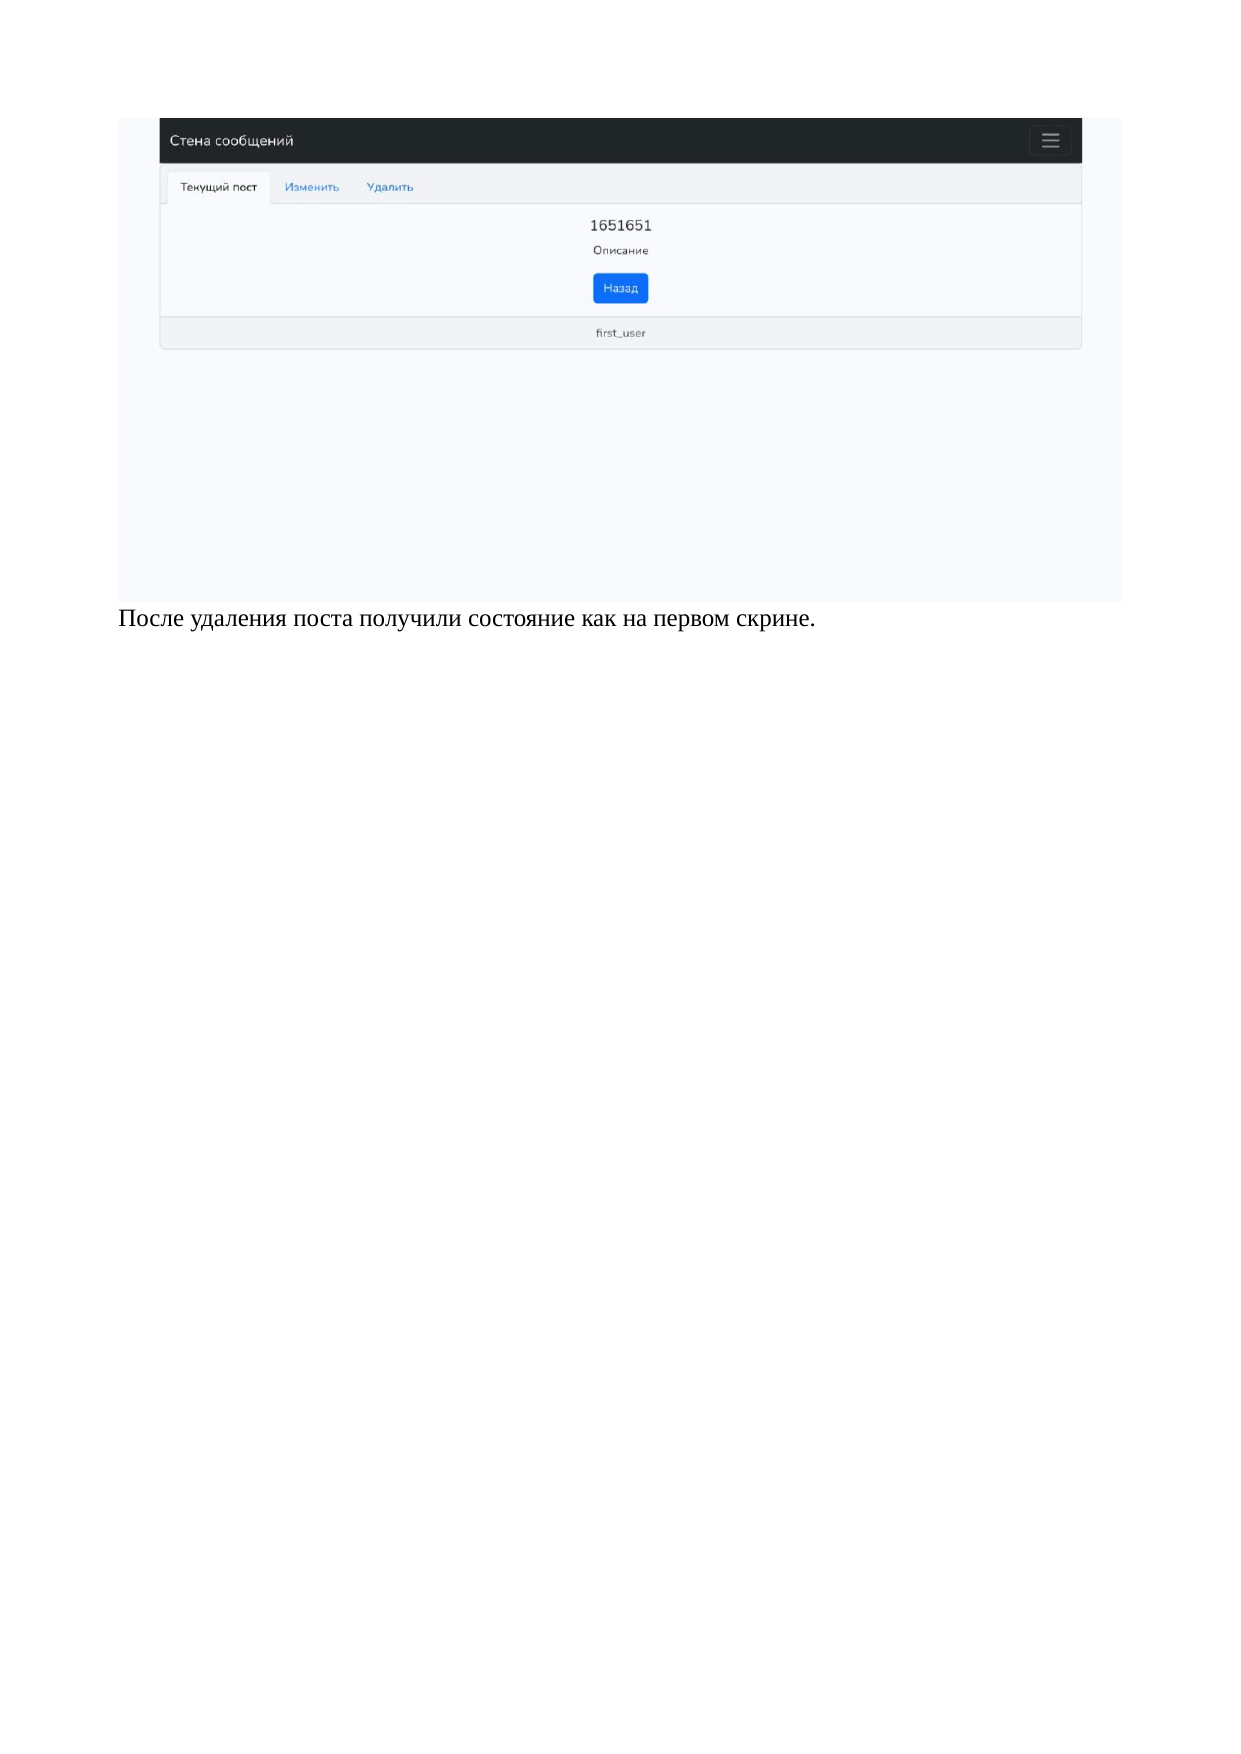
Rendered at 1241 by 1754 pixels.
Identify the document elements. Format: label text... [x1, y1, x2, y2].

picture [118, 118, 1123, 603]
text После удаления поста получили состояние как на первом скрине. [118, 603, 1122, 632]
